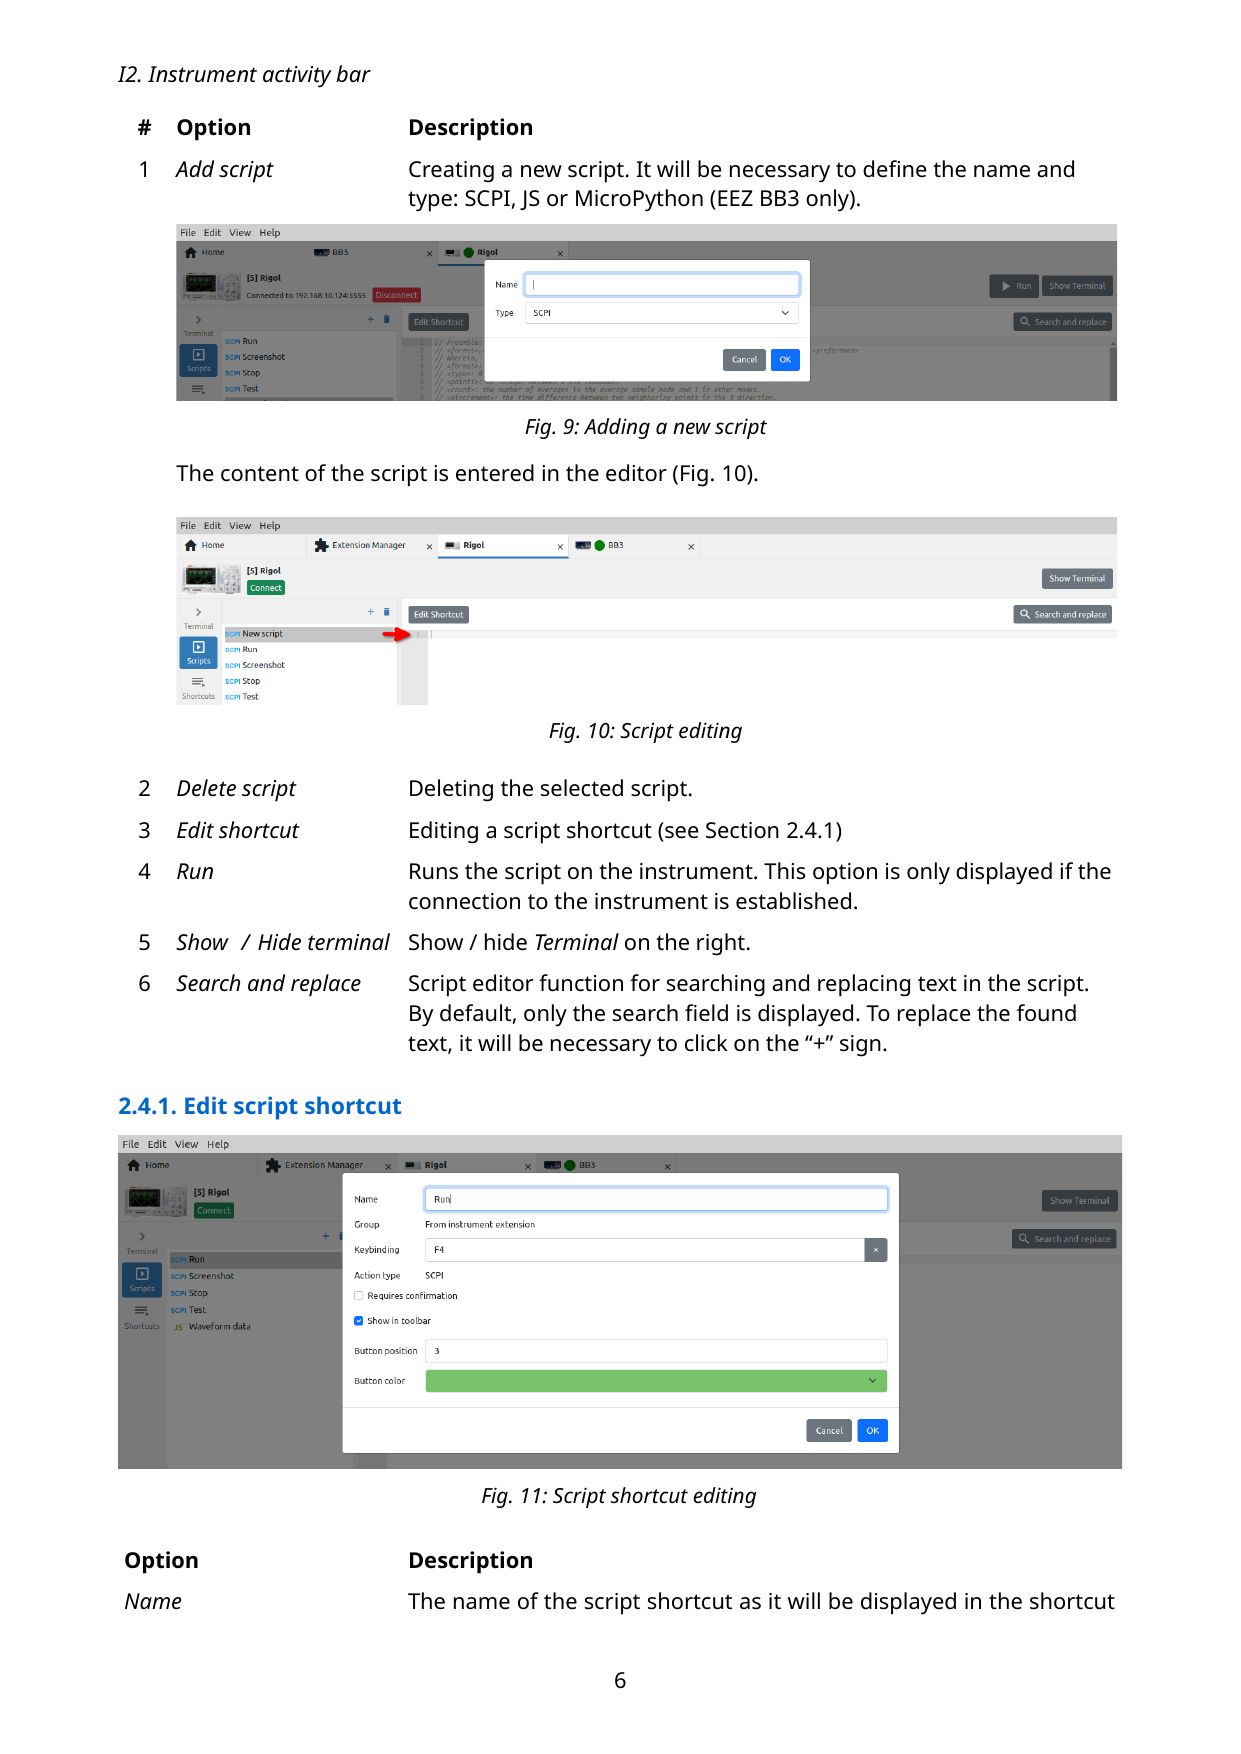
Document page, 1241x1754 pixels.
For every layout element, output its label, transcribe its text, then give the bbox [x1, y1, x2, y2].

table_cell Script editor function for searching and replacing text in the script. By default, only the search field is displayed. To replace the found text, it will be necessary to click on the “+” sign. [402, 963, 1123, 1063]
text Fig. 11: Script shortcut editing [118, 1469, 1122, 1509]
table_cell The content of the script is entered in the editor (Fig. 10). [171, 225, 1123, 704]
table_cell Show / hide Terminal on the right. [402, 921, 1123, 962]
table_header # [118, 107, 171, 148]
table_cell Search and replace [171, 963, 402, 1063]
table_cell The content of the script is entered in the editor (Fig. 10). [171, 219, 1123, 224]
table_cell Name [118, 1580, 402, 1622]
table_header Description [402, 1539, 1123, 1580]
picture [176, 224, 1118, 401]
table_cell 6 [118, 963, 171, 1063]
table_cell 5 [118, 921, 171, 962]
table_cell Show / Hide terminal [171, 921, 402, 962]
table_cell [118, 219, 171, 768]
picture [176, 517, 1118, 705]
table_cell Editing a script shortcut (see Section 2.4.1.) [402, 809, 1123, 850]
table_cell Creating a new script. It will be necessary to define the name and type: SCPI, JS or MicroPython (EEZ BB3 only). [402, 148, 1123, 219]
table_cell Runs the script on the instrument. This option is only displayed if the connection to the instrument is established. [402, 850, 1123, 921]
table_cell 1 [118, 148, 171, 219]
table_cell Deleting the selected script. [402, 768, 1123, 809]
picture [118, 1135, 1123, 1469]
table_header Option [171, 107, 402, 148]
table_header Description [402, 107, 1123, 148]
table_cell 2 [118, 768, 171, 809]
table_cell 4 [118, 850, 171, 921]
table_cell Edit shortcut [171, 809, 402, 850]
table_cell The content of the script is entered in the editor (Fig. 10). [171, 705, 1123, 768]
table_header Option [118, 1539, 402, 1580]
table_cell Add script [171, 148, 402, 219]
table_cell 3 [118, 809, 171, 850]
subtitle Edit script shortcut [118, 1090, 1122, 1121]
table_cell Delete script [171, 768, 402, 809]
table_cell The name of the script shortcut as it will be displayed in the shortcut [402, 1580, 1123, 1622]
table_cell Run [171, 850, 402, 921]
